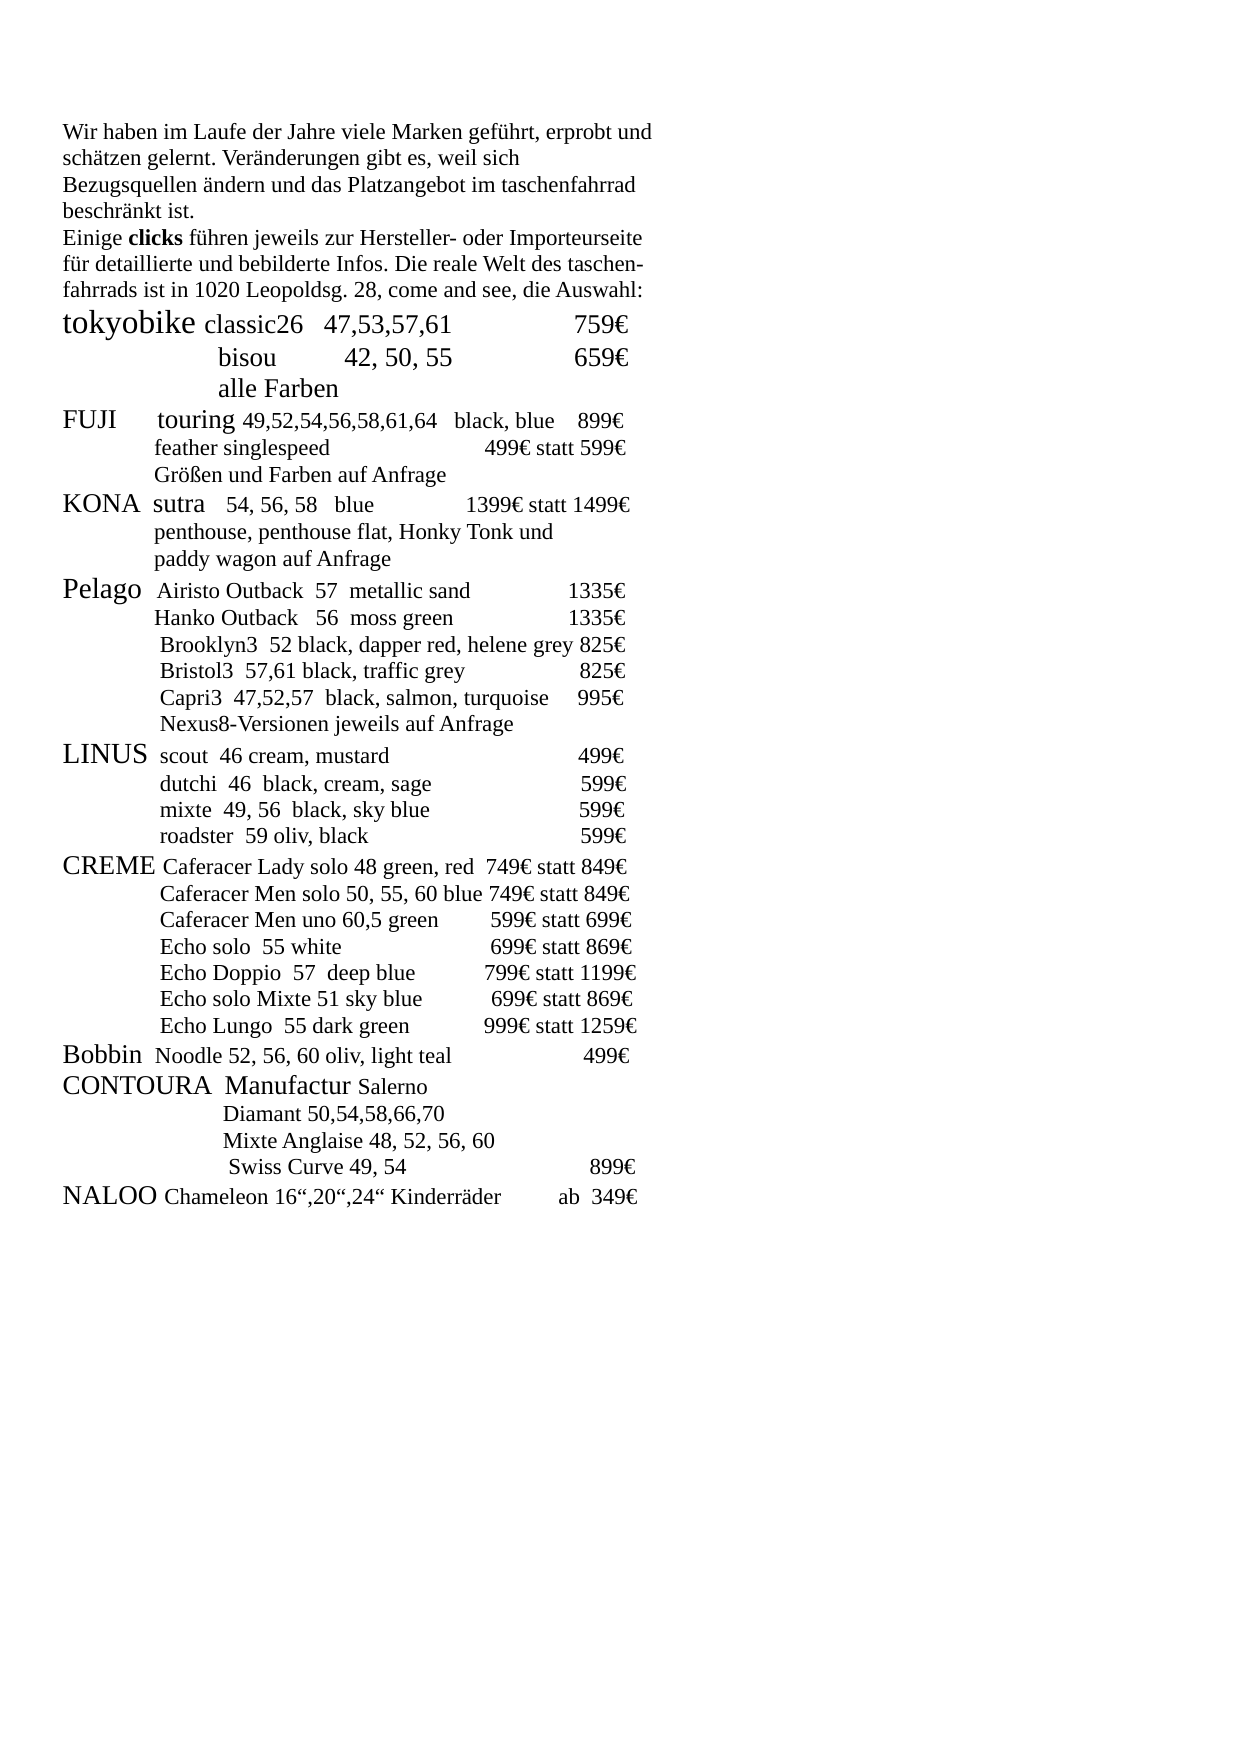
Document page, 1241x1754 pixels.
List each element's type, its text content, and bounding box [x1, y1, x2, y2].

text Diamant 50,54,58,66,70 [62, 1100, 653, 1127]
text Größen und Farben auf Anfrage [62, 461, 653, 487]
text feather singlespeed 499€ statt 599€ [62, 434, 653, 461]
text Caferacer Men uno 60,5 green 599€ statt 699€ [62, 906, 653, 933]
text Nexus8-Versionen jeweils auf Anfrage [62, 710, 653, 736]
text Capri3 47,52,57 black, salmon, turquoise 995€ [62, 683, 653, 710]
text alle Farben [62, 372, 653, 403]
text KONA sutra 54, 56, 58 blue 1399€ statt 1499€ [62, 487, 653, 518]
text Caferacer Men solo 50, 55, 60 blue 749€ statt 849€ [62, 880, 653, 906]
text Echo solo Mixte 51 sky blue 699€ statt 869€ [62, 985, 653, 1012]
text Bobbin Noodle 52, 56, 60 oliv, light teal 499€ [62, 1038, 653, 1069]
text tokyobike classic26 47,53,57,61 759€ [62, 303, 653, 341]
text LINUS scout 46 cream, mustard 499€ [62, 736, 653, 770]
text dutchi 46 black, cream, sage 599€ [62, 770, 653, 796]
text Hanko Outback 56 moss green 1335€ [62, 604, 653, 631]
text bisou 42, 50, 55 659€ [62, 341, 653, 372]
text penthouse, penthouse flat, Honky Tonk und [62, 518, 653, 544]
text Mixte Anglaise 48, 52, 56, 60 [62, 1127, 653, 1153]
text FUJI touring 49,52,54,56,58,61,64 black, blue 899€ [62, 403, 653, 434]
text für detaillierte und bebilderte Infos. Die reale Welt des taschen- [62, 250, 653, 276]
text Wir haben im Laufe der Jahre viele Marken geführt, erprobt und schätzen gelernt. Veränderungen gibt es, weil sich Bezugsquellen ändern und das Platzangebot im taschenfahrrad [62, 118, 653, 197]
text Echo solo 55 white 699€ statt 869€ [62, 933, 653, 959]
text Pelago Airisto Outback 57 metallic sand 1335€ [62, 571, 653, 604]
text roadster 59 oliv, black 599€ [62, 822, 653, 849]
text mixte 49, 56 black, sky blue 599€ [62, 796, 653, 822]
text Swiss Curve 49, 54 899€ [62, 1153, 653, 1179]
text CONTOURA Manufactur Salerno [62, 1069, 653, 1100]
text paddy wagon auf Anfrage [62, 544, 653, 571]
text beschränkt ist. [62, 197, 653, 223]
text NALOO Chameleon 16“,20“,24“ Kinderräder ab 349€ [62, 1179, 653, 1211]
text Echo Lungo 55 dark green 999€ statt 1259€ [62, 1012, 653, 1038]
text Bristol3 57,61 black, traffic grey 825€ [62, 657, 653, 683]
text Brooklyn3 52 black, dapper red, helene grey 825€ [62, 631, 653, 657]
text Echo Doppio 57 deep blue 799€ statt 1199€ [62, 959, 653, 985]
text CREME Caferacer Lady solo 48 green, red 749€ statt 849€ [62, 849, 653, 880]
text fahrrads ist in 1020 Leopoldsg. 28, come and see, die Auswahl: [62, 276, 653, 303]
text Einige clicks führen jeweils zur Hersteller- oder Importeurseite [62, 223, 653, 250]
